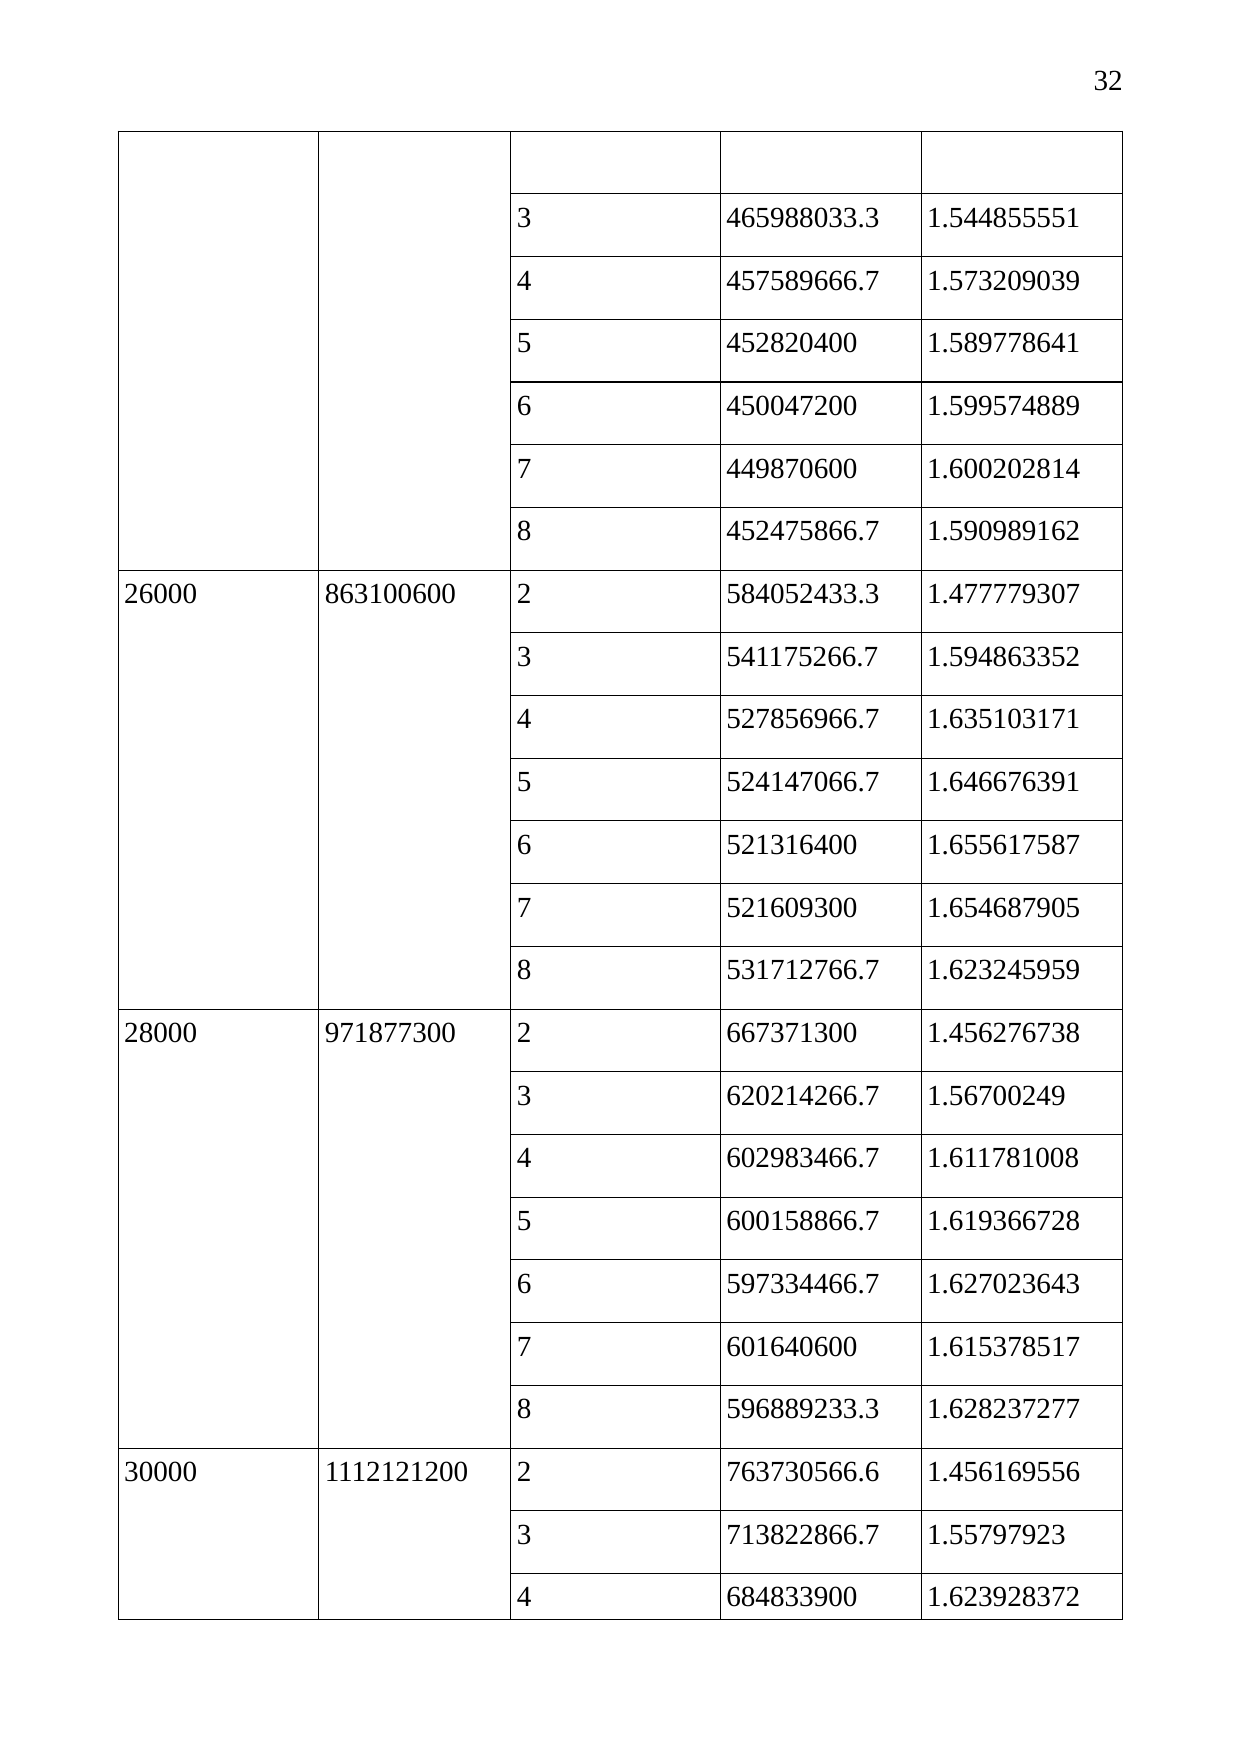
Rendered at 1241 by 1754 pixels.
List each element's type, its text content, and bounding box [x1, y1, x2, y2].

table_cell 452475866.7 [721, 508, 921, 569]
table_cell 597334466.7 [721, 1260, 921, 1322]
table_cell 1.655617587 [922, 821, 1122, 883]
table_cell 1.573209039 [922, 257, 1122, 319]
table_cell 5 [511, 1198, 720, 1259]
table_cell 1112121200 [319, 1449, 510, 1619]
table_cell 6 [511, 383, 720, 444]
table_cell [721, 132, 921, 193]
table_cell 521609300 [721, 884, 921, 946]
table_cell 1.654687905 [922, 884, 1122, 946]
table_cell 601640600 [721, 1323, 921, 1385]
table_cell 1.600202814 [922, 445, 1122, 507]
table_cell 684833900 [721, 1574, 921, 1619]
table_cell 971877300 [319, 1010, 510, 1447]
table_cell 452820400 [721, 320, 921, 381]
table_cell 4 [511, 1574, 720, 1619]
table_cell 521316400 [721, 821, 921, 883]
table_cell 6 [511, 1260, 720, 1322]
table_cell 596889233.3 [721, 1386, 921, 1447]
table_cell 1.594863352 [922, 633, 1122, 695]
table_cell 541175266.7 [721, 633, 921, 695]
table_cell [511, 132, 720, 193]
table_cell [119, 132, 318, 569]
table_cell 30000 [119, 1449, 318, 1619]
table_cell 8 [511, 947, 720, 1008]
table_cell 1.56700249 [922, 1072, 1122, 1134]
table_cell 1.646676391 [922, 759, 1122, 820]
table_cell 457589666.7 [721, 257, 921, 319]
table_cell 4 [511, 696, 720, 758]
table_cell 4 [511, 1135, 720, 1197]
table_cell 1.544855551 [922, 194, 1122, 256]
table_cell 7 [511, 445, 720, 507]
table_cell 1.55797923 [922, 1511, 1122, 1573]
table_cell 1.590989162 [922, 508, 1122, 569]
table_cell 3 [511, 1511, 720, 1573]
table_cell 5 [511, 320, 720, 381]
table_cell 2 [511, 571, 720, 632]
table_cell 1.477779307 [922, 571, 1122, 632]
table_cell 5 [511, 759, 720, 820]
table_cell 620214266.7 [721, 1072, 921, 1134]
table_cell 713822866.7 [721, 1511, 921, 1573]
table_cell 3 [511, 194, 720, 256]
table_cell 2 [511, 1449, 720, 1510]
table_cell 449870600 [721, 445, 921, 507]
table_cell 600158866.7 [721, 1198, 921, 1259]
table_cell 1.623928372 [922, 1574, 1122, 1619]
table_cell 2 [511, 1010, 720, 1071]
table_cell 4 [511, 257, 720, 319]
table_cell 1.599574889 [922, 383, 1122, 444]
table_cell 667371300 [721, 1010, 921, 1071]
table_cell 1.456169556 [922, 1449, 1122, 1510]
table_cell [922, 132, 1122, 193]
table_cell 1.615378517 [922, 1323, 1122, 1385]
table_cell 584052433.3 [721, 571, 921, 632]
table_cell 1.623245959 [922, 947, 1122, 1008]
table_cell 8 [511, 1386, 720, 1447]
table_cell 863100600 [319, 571, 510, 1008]
table_cell 465988033.3 [721, 194, 921, 256]
table_cell 602983466.7 [721, 1135, 921, 1197]
table_cell 26000 [119, 571, 318, 1008]
table_cell 450047200 [721, 383, 921, 444]
table_cell 524147066.7 [721, 759, 921, 820]
table_cell 3 [511, 1072, 720, 1134]
table_cell 1.627023643 [922, 1260, 1122, 1322]
table_cell [319, 132, 510, 569]
table_cell 1.611781008 [922, 1135, 1122, 1197]
table_cell 1.589778641 [922, 320, 1122, 381]
table_cell 6 [511, 821, 720, 883]
table_cell 1.635103171 [922, 696, 1122, 758]
table_cell 763730566.6 [721, 1449, 921, 1510]
table_cell 8 [511, 508, 720, 569]
table_cell 531712766.7 [721, 947, 921, 1008]
table_cell 7 [511, 1323, 720, 1385]
table_cell 527856966.7 [721, 696, 921, 758]
table_cell 28000 [119, 1010, 318, 1447]
table_cell 1.456276738 [922, 1010, 1122, 1071]
table_cell 3 [511, 633, 720, 695]
table_cell 1.619366728 [922, 1198, 1122, 1259]
table_cell 1.628237277 [922, 1386, 1122, 1447]
table_cell 7 [511, 884, 720, 946]
